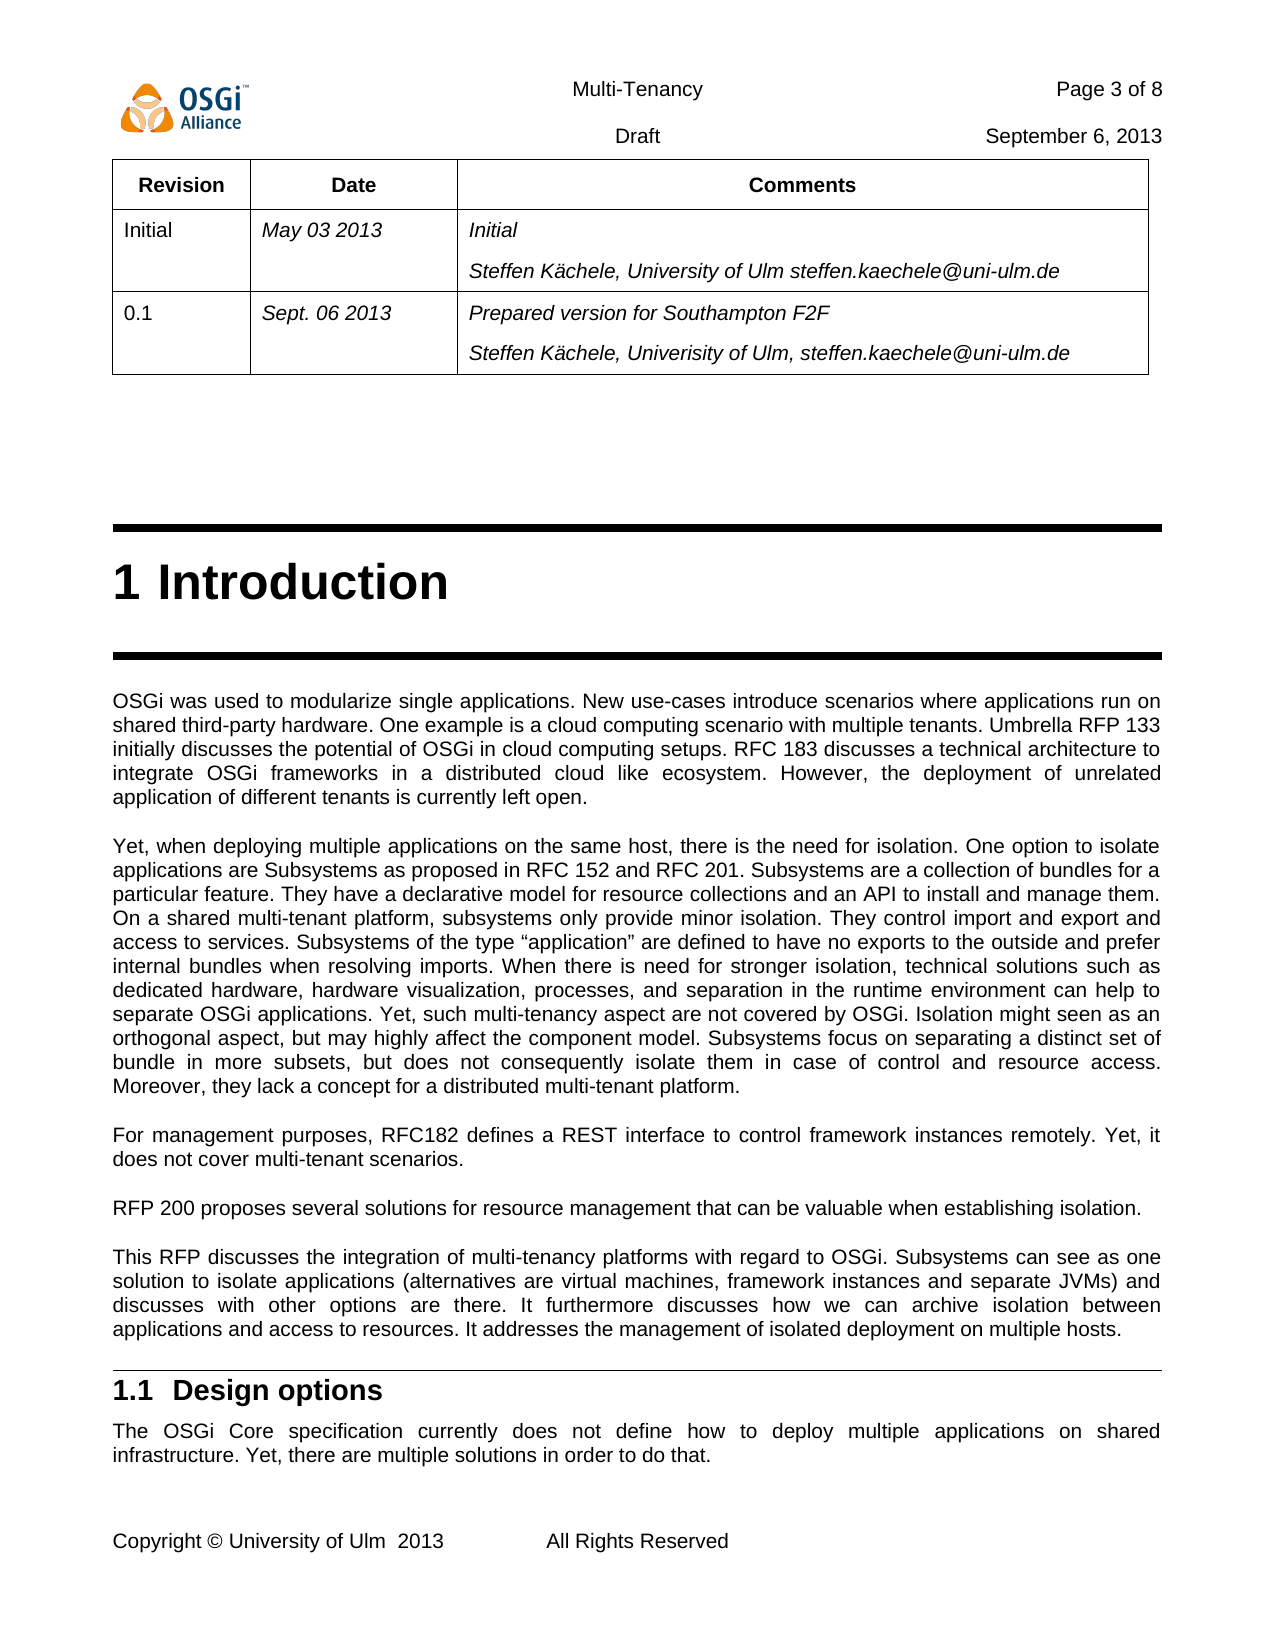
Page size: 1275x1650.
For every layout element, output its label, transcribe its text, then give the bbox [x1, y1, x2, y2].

table_header Date [251, 160, 457, 209]
table_cell Initial Steffen Kächele, University of Ulm steffen.kaechele@uni-ulm.de [458, 210, 1148, 291]
table_header Comments [458, 160, 1148, 209]
table_cell Prepared version for Southampton F2F Steffen Kächele, Univerisity of Ulm, steffen.kaechele@uni-ulm.de [458, 292, 1148, 373]
text OSGi was used to modularize single applications. New use-cases introduce scenarios where applications run on shared third-party hardware. One example is a cloud computing scenario with multiple tenants. Umbrella RFP 133 initially discusses the potential of OSGi in cloud computing setups. RFC 183 discusses a technical architecture to integrate OSGi frameworks in a distributed cloud like ecosystem. However, the deployment of unrelated application of different tenants is currently left open. [112, 689, 1162, 809]
text For management purposes, RFC182 defines a REST interface to control framework instances remotely. Yet, it does not cover multi-tenant scenarios. [112, 1123, 1162, 1171]
subtitle Introduction [112, 525, 1162, 660]
subtitle Design options [112, 1371, 1162, 1406]
text RFP 200 proposes several solutions for resource management that can be valuable when establishing isolation. [112, 1196, 1162, 1219]
text The OSGi Core specification currently does not define how to deploy multiple applications on shared infrastructure. Yet, there are multiple solutions in order to do that. [112, 1419, 1162, 1467]
table_cell 0.1 [113, 292, 250, 373]
table_header Revision [113, 160, 250, 209]
table_cell Initial [113, 210, 250, 291]
text Yet, when deploying multiple applications on the same host, there is the need for isolation. One option to isolate applications are Subsystems as proposed in RFC 152 and RFC 201. Subsystems are a collection of bundles for a particular feature. They have a declarative model for resource collections and an API to install and manage them. On a shared multi-tenant platform, subsystems only provide minor isolation. They control import and export and access to services. Subsystems of the type “application” are defined to have no exports to the outside and prefer internal bundles when resolving imports. When there is need for stronger isolation, technical solutions such as dedicated hardware, hardware visualization, processes, and separation in the runtime environment can help to separate OSGi applications. Yet, such multi-tenancy aspect are not covered by OSGi. Isolation might seen as an orthogonal aspect, but may highly affect the component model. Subsystems focus on separating a distinct set of bundle in more subsets, but does not consequently isolate them in case of control and resource access. Moreover, they lack a concept for a distributed multi-tenant platform. [112, 834, 1162, 1098]
picture [113, 76, 257, 140]
table_cell Sept. 06 2013 [251, 292, 457, 373]
table_cell May 03 2013 [251, 210, 457, 291]
text This RFP discusses the integration of multi-tenancy platforms with regard to OSGi. Subsystems can see as one solution to isolate applications (alternatives are virtual machines, framework instances and separate JVMs) and discusses with other options are there. It furthermore discusses how we can archive isolation between applications and access to resources. It addresses the management of isolated deployment on multiple hosts. [112, 1244, 1162, 1340]
